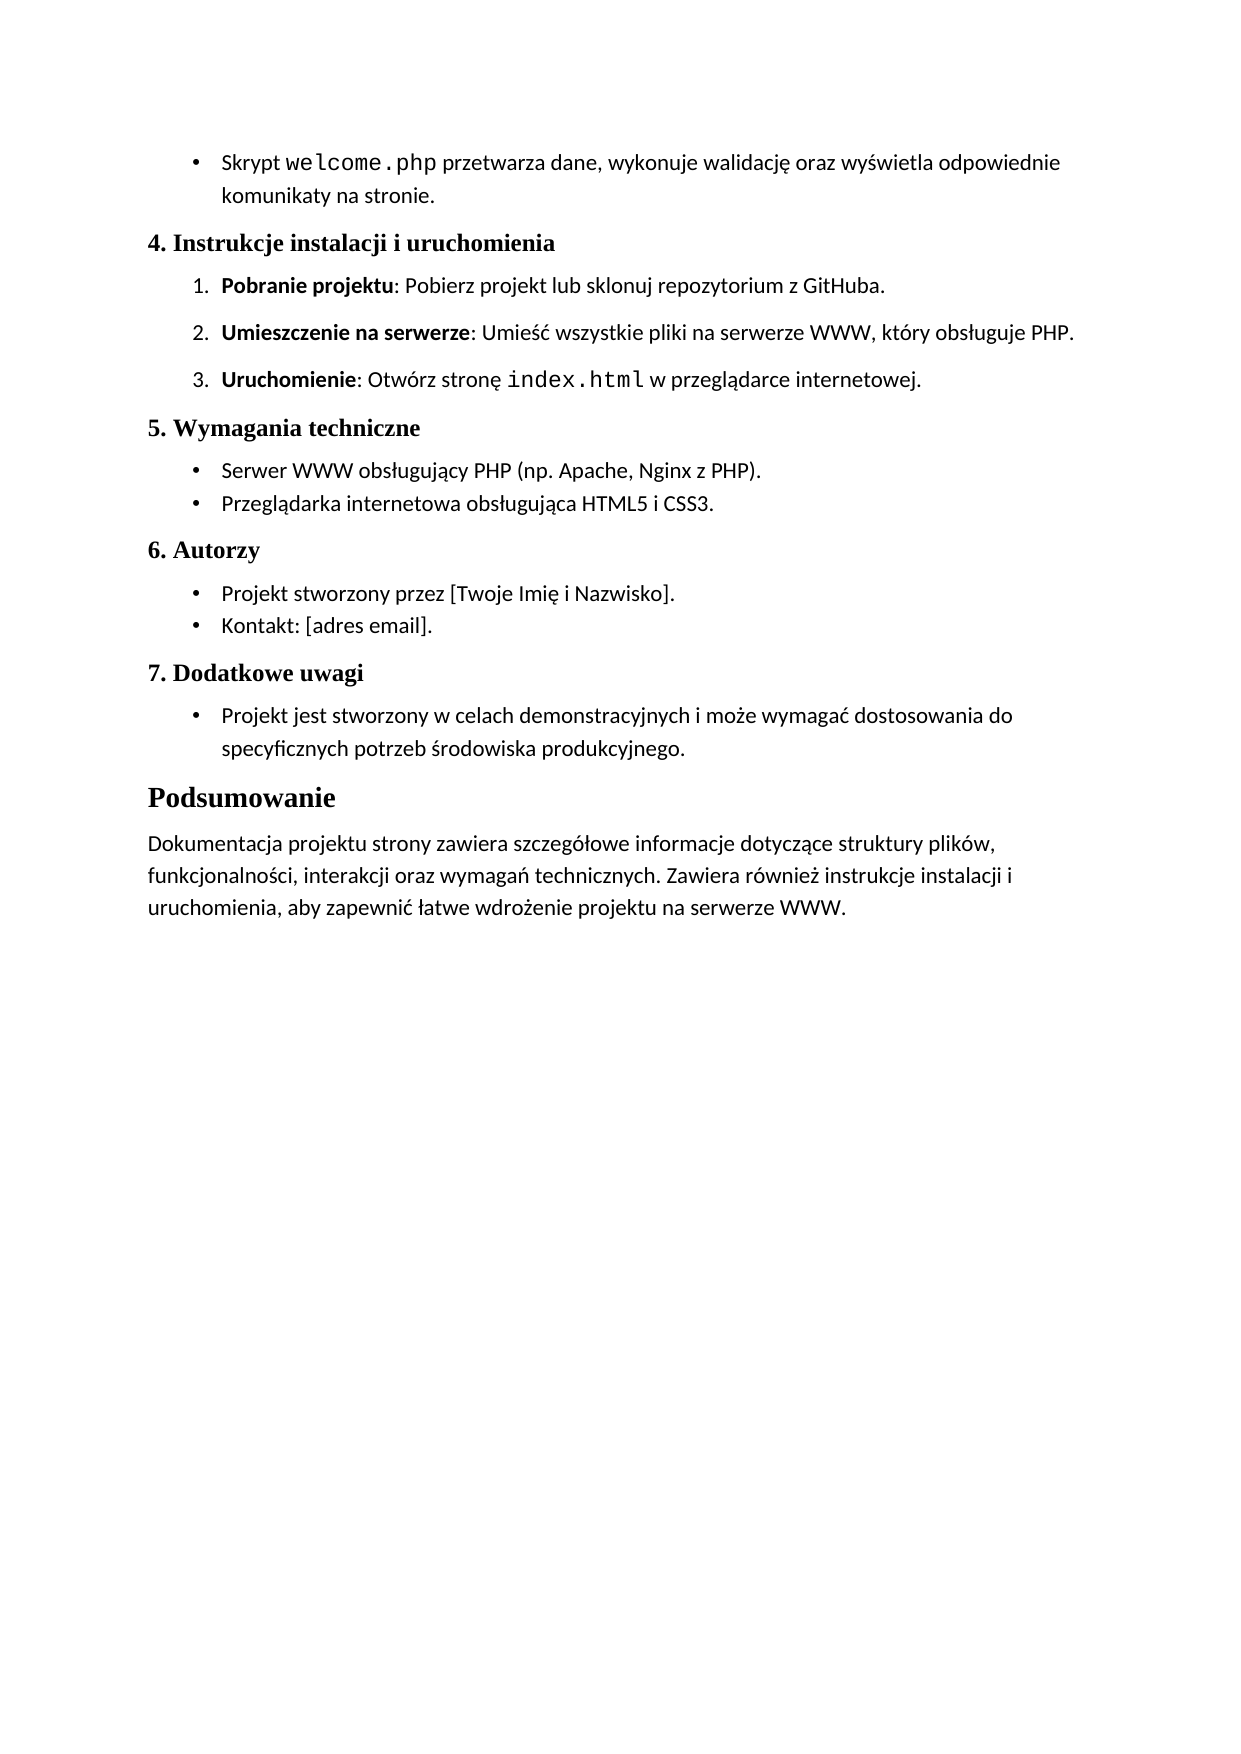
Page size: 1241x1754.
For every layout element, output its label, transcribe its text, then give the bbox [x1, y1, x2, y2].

list Skrypt welcome.php przetwarza dane, wykonuje walidację oraz wyświetla odpowiednie komunikaty na stronie. [192, 148, 1093, 209]
list Pobranie projektu: Pobierz projekt lub sklonuj repozytorium z GitHuba. [192, 271, 1093, 299]
list Kontakt: [adres email]. [192, 611, 1093, 639]
list Serwer WWW obsługujący PHP (np. Apache, Nginx z PHP). [192, 456, 1093, 484]
subtitle Podsumowanie [148, 780, 1093, 814]
subtitle 7. Dodatkowe uwagi [148, 658, 1093, 687]
subtitle 5. Wymagania techniczne [148, 413, 1093, 442]
list Przeglądarka internetowa obsługująca HTML5 i CSS3. [192, 489, 1093, 517]
text Dokumentacja projektu strony zawiera szczegółowe informacje dotyczące struktury plików, funkcjonalności, interakcji oraz wymagań technicznych. Zawiera również instrukcje instalacji i uruchomienia, aby zapewnić łatwe wdrożenie projektu na serwerze WWW. [148, 829, 1093, 921]
list Projekt jest stworzony w celach demonstracyjnych i może wymagać dostosowania do specyficznych potrzeb środowiska produkcyjnego. [192, 701, 1093, 762]
list Umieszczenie na serwerze: Umieść wszystkie pliki na serwerze WWW, który obsługuje PHP. [192, 318, 1093, 346]
subtitle 4. Instrukcje instalacji i uruchomienia [148, 228, 1093, 256]
list Projekt stworzony przez [Twoje Imię i Nazwisko]. [192, 579, 1093, 607]
subtitle 6. Autorzy [148, 535, 1093, 564]
list Uruchomienie: Otwórz stronę index.html w przeglądarce internetowej. [192, 365, 1093, 394]
